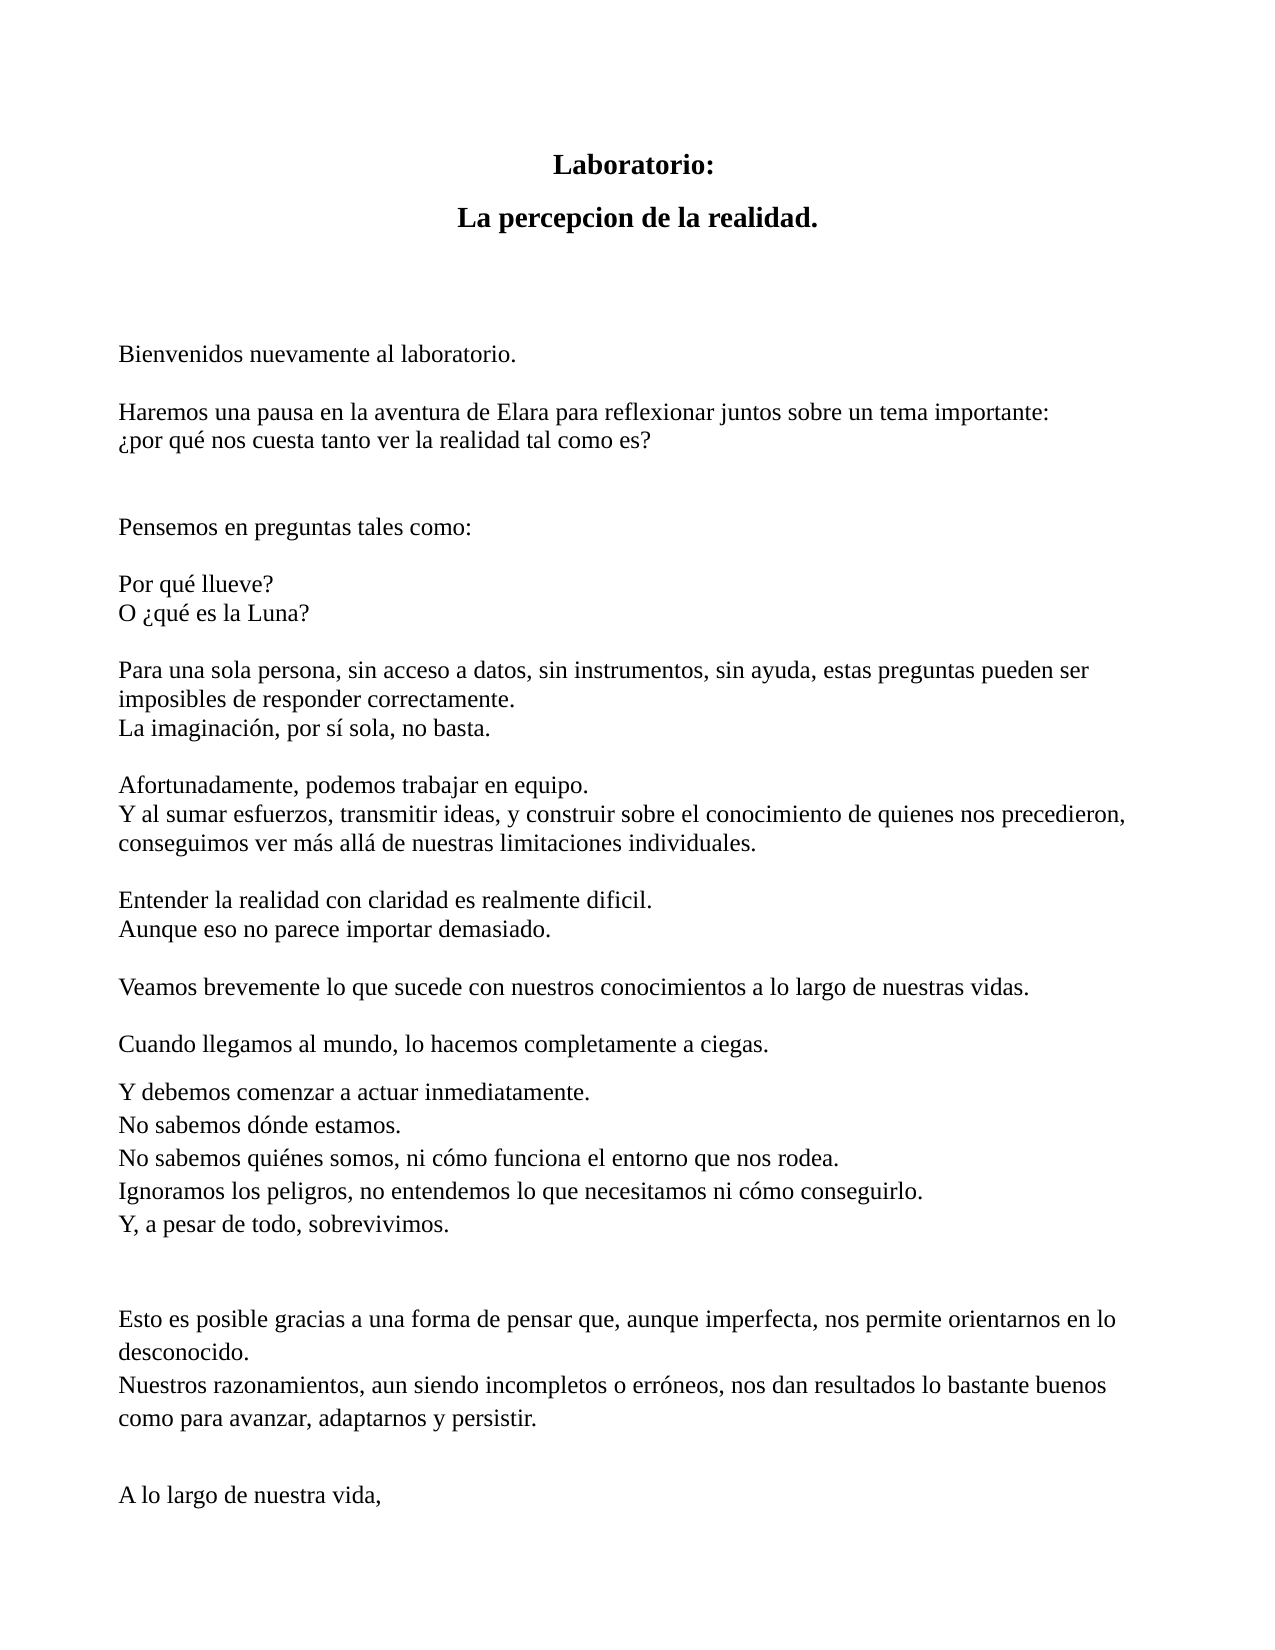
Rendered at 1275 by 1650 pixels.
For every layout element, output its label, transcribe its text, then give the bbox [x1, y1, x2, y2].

text Afortunadamente, podemos trabajar en equipo. [118, 771, 1157, 799]
text Bienvenidos nuevamente al laboratorio. [118, 339, 1157, 368]
text Por qué llueve? [118, 569, 1157, 598]
text Haremos una pausa en la aventura de Elara para reflexionar juntos sobre un tema importante: [118, 397, 1157, 426]
text Y al sumar esfuerzos, transmitir ideas, y construir sobre el conocimiento de quienes nos precedieron, conseguimos ver más allá de nuestras limitaciones individuales. [118, 799, 1157, 857]
text Veamos brevemente lo que sucede con nuestros conocimientos a lo largo de nuestras vidas. [118, 972, 1157, 1001]
text A lo largo de nuestra vida, [118, 1480, 1157, 1508]
text Pensemos en preguntas tales como: [118, 512, 1157, 541]
text Cuando llegamos al mundo, lo hacemos completamente a ciegas. [118, 1029, 1157, 1058]
text Esto es posible gracias a una forma de pensar que, aunque imperfecta, nos permite orientarnos en lo desconocido. Nuestros razonamientos, aun siendo incompletos o erróneos, nos dan resultados lo bastante buenos como para avanzar, adaptarnos y persistir. [118, 1304, 1157, 1432]
text La imaginación, por sí sola, no basta. [118, 713, 1157, 742]
text O ¿qué es la Luna? [118, 598, 1157, 627]
text Laboratorio: [118, 147, 1157, 180]
text Y debemos comenzar a actuar inmediatamente. No sabemos dónde estamos. No sabemos quiénes somos, ni cómo funciona el entorno que nos rodea. Ignoramos los peligros, no entendemos lo que necesitamos ni cómo conseguirlo. Y, a pesar de todo, sobrevivimos. [118, 1077, 1157, 1238]
text Aunque eso no parece importar demasiado. [118, 914, 1157, 943]
text Entender la realidad con claridad es realmente dificil. [118, 886, 1157, 914]
text La percepcion de la realidad. [118, 200, 1157, 233]
text Para una sola persona, sin acceso a datos, sin instrumentos, sin ayuda, estas preguntas pueden ser imposibles de responder correctamente. [118, 656, 1157, 713]
text ¿por qué nos cuesta tanto ver la realidad tal como es? [118, 426, 1157, 454]
